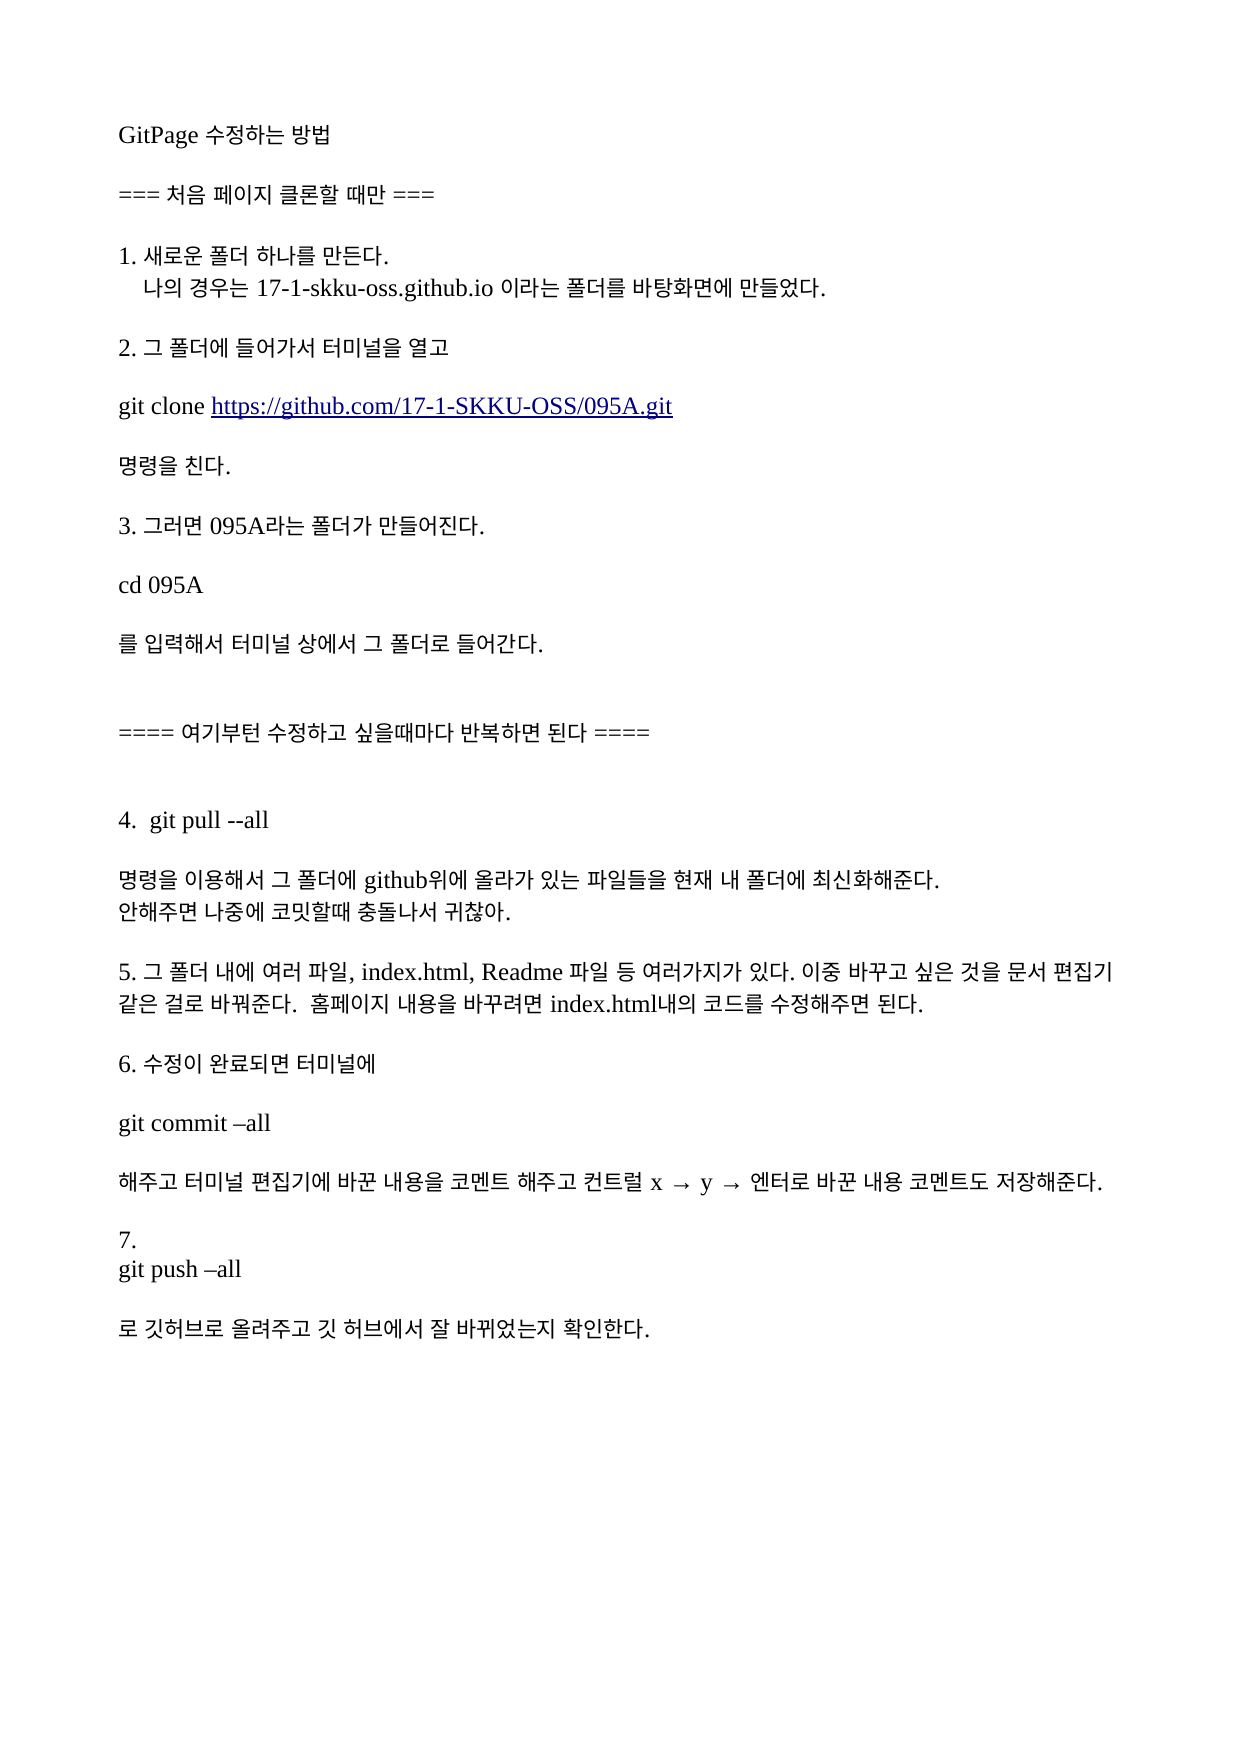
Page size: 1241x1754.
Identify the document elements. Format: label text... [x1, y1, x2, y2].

text 7. [118, 1226, 1122, 1254]
text === 처음 페이지 클론할 때만 === [118, 178, 1122, 210]
text git commit –all [118, 1108, 1122, 1136]
text 나의 경우는 17-1-skku-oss.github.io 이라는 폴더를 바탕화면에 만들었다. [118, 271, 1122, 302]
text 6. 수정이 완료되면 터미널에 [118, 1047, 1122, 1079]
text cd 095A [118, 570, 1122, 598]
text 안해주면 나중에 코밋할때 충돌나서 귀찮아. [118, 895, 1122, 926]
text 5. 그 폴더 내에 여러 파일, index.html, Readme 파일 등 여러가지가 있다. 이중 바꾸고 싶은 것을 문서 편집기 같은 걸로 바꿔준다. 홈페이지 내용을 바꾸려면 index.html내의 코드를 수정해주면 된다. [118, 955, 1122, 1018]
text 1. 새로운 폴더 하나를 만든다. [118, 239, 1122, 271]
text 를 입력해서 터미널 상에서 그 폴더로 들어간다. [118, 627, 1122, 659]
text git push –all [118, 1254, 1122, 1283]
text 명령을 이용해서 그 폴더에 github위에 올라가 있는 파일들을 현재 내 폴더에 최신화해준다. [118, 863, 1122, 895]
text git clone https://github.com/17-1-SKKU-OSS/095A.git [118, 391, 1122, 420]
text 로 깃허브로 올려주고 깃 허브에서 잘 바뀌었는지 확인한다. [118, 1312, 1122, 1343]
text 2. 그 폴더에 들어가서 터미널을 열고 [118, 331, 1122, 363]
text 해주고 터미널 편집기에 바꾼 내용을 코멘트 해주고 컨트럴 x → y → 엔터로 바꾼 내용 코멘트도 저장해준다. [118, 1165, 1122, 1197]
text 4. git pull --all [118, 806, 1122, 834]
text GitPage 수정하는 방법 [118, 118, 1122, 150]
text 명령을 친다. [118, 449, 1122, 481]
text 3. 그러면 095A라는 폴더가 만들어진다. [118, 509, 1122, 541]
text ==== 여기부턴 수정하고 싶을때마다 반복하면 된다 ==== [118, 716, 1122, 748]
